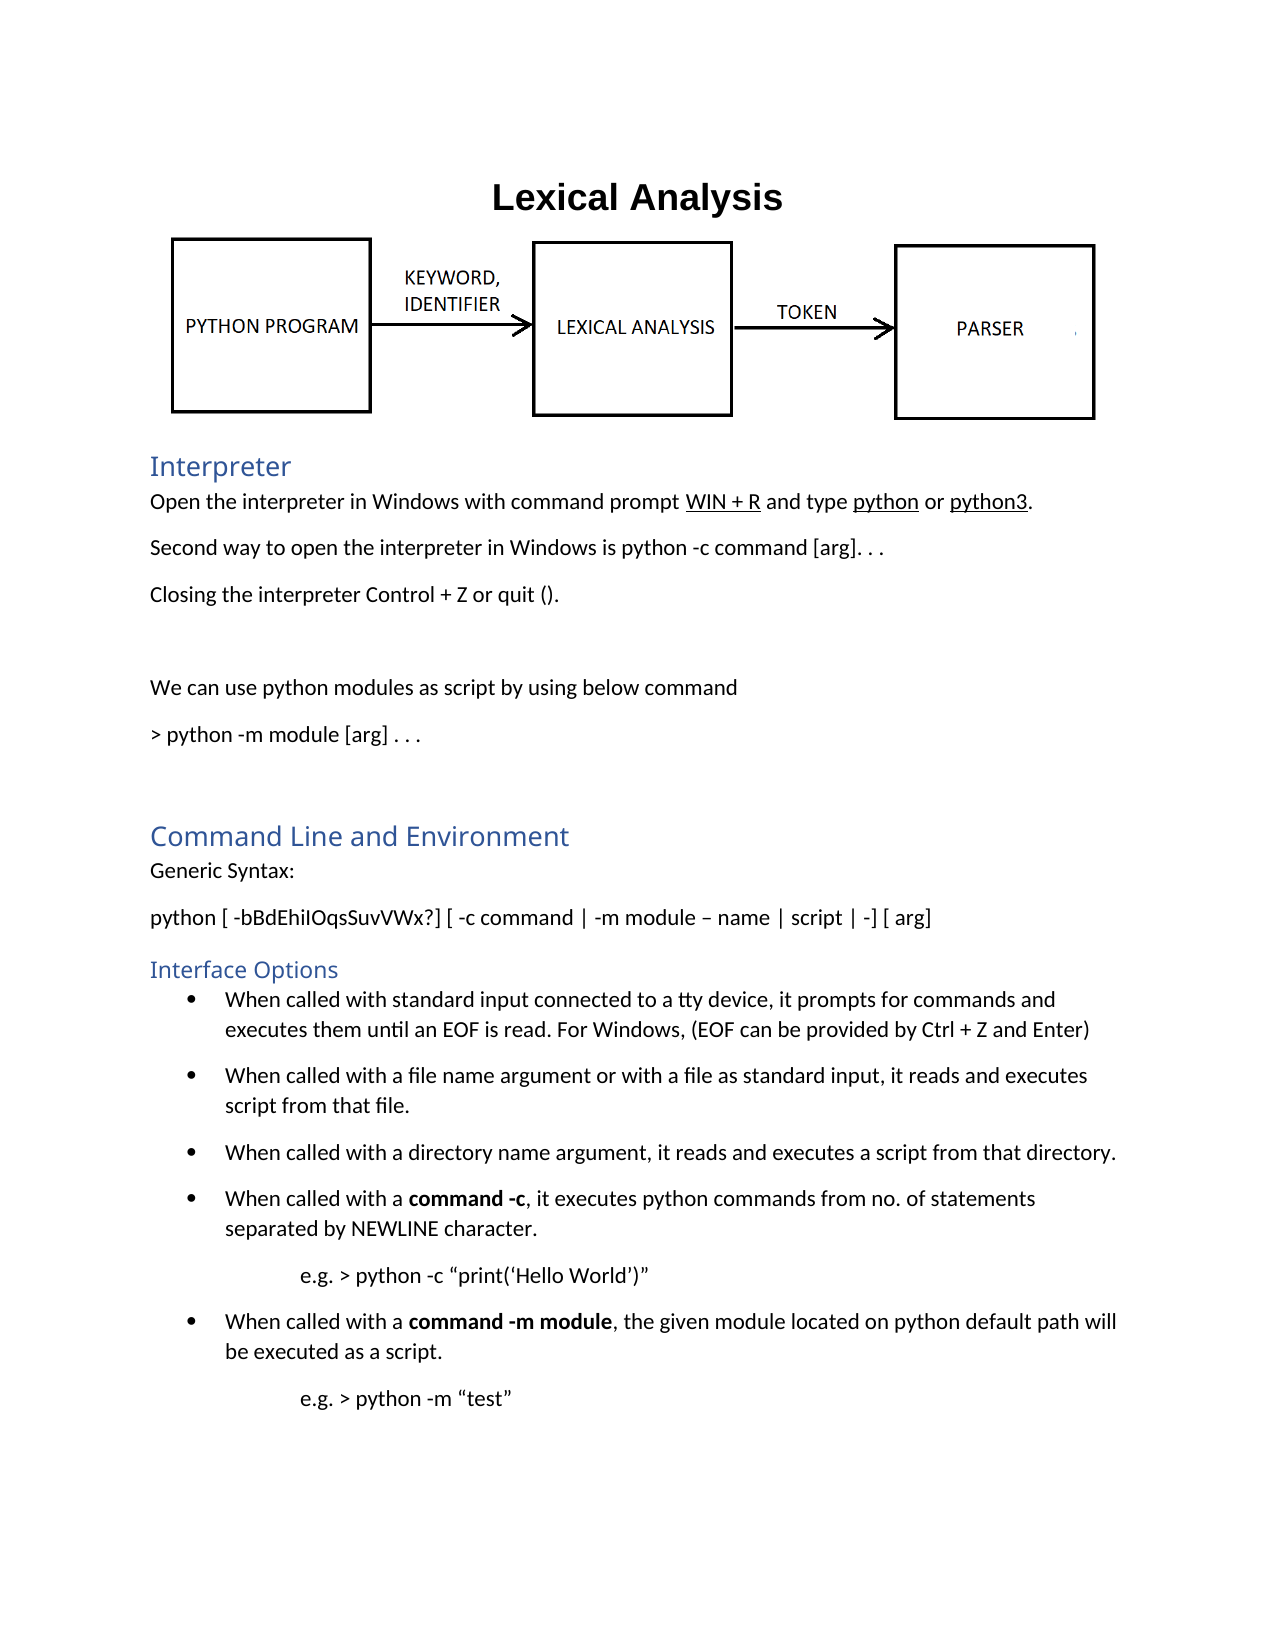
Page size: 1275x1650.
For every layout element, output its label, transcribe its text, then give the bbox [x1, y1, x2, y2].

list When called with a directory name argument, it reads and executes a script from that directory. [187, 1138, 1125, 1166]
list When called with a command -c, it executes python commands from no. of statements separated by NEWLINE character. [187, 1184, 1125, 1242]
list When called with a command -m module, the given module located on python default path will be executed as a script. [187, 1307, 1125, 1365]
list e.g. > python -c “print(‘Hello World’)” [300, 1261, 1125, 1289]
subtitle Lexical Analysis [150, 175, 1125, 218]
text > python -m module [arg] . . . [150, 720, 1125, 748]
subtitle Interface Options [150, 954, 1125, 985]
text Second way to open the interpreter in Windows is python -c command [arg]. . . [150, 533, 1125, 561]
text Open the interpreter in Windows with command prompt WIN + R and type python or python3. [150, 487, 1125, 515]
list When called with a file name argument or with a file as standard input, it reads and executes script from that file. [187, 1061, 1125, 1119]
text We can use python modules as script by using below command [150, 673, 1125, 701]
list e.g. > python -m “test” [300, 1384, 1125, 1412]
subtitle Interpreter [150, 445, 1125, 484]
text python [ -bBdEhiIOqsSuvVWx?] [ -c command | -m module – name | script | -] [ arg] [150, 903, 1125, 931]
picture [150, 221, 1125, 445]
subtitle Command Line and Environment [150, 817, 1125, 854]
text Closing the interpreter Control + Z or quit (). [150, 580, 1125, 608]
list When called with standard input connected to a tty device, it prompts for commands and executes them until an EOF is read. For Windows, (EOF can be provided by Ctrl + Z and Enter) [187, 985, 1125, 1043]
text Generic Syntax: [150, 856, 1125, 884]
